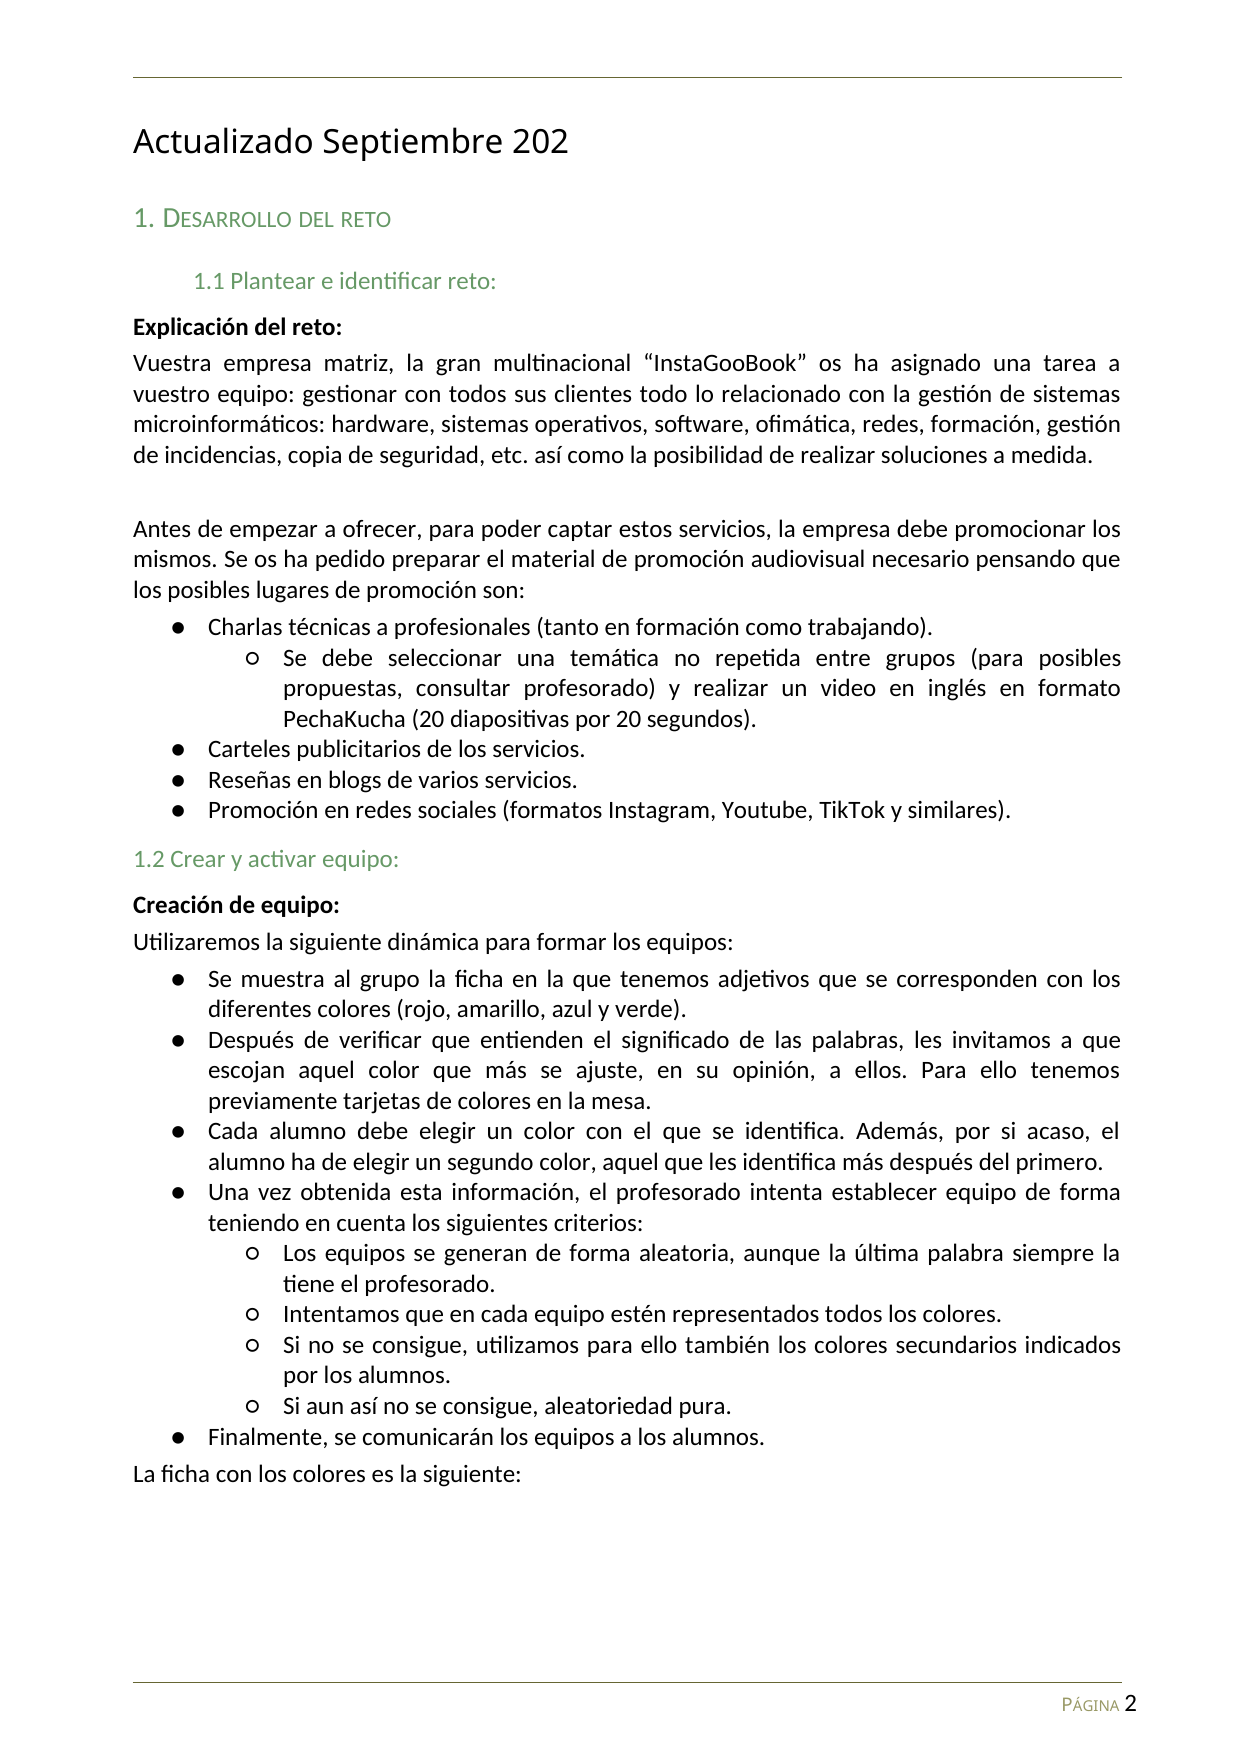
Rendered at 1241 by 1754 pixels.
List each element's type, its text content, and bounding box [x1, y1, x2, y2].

list Si no se consigue, utilizamos para ello también los colores secundarios indicados por los alumnos. [245, 1329, 1122, 1390]
text Vuestra empresa matriz, la gran multinacional “InstaGooBook” os ha asignado una tarea a vuestro equipo: gestionar con todos sus clientes todo lo relacionado con la gestión de sistemas microinformáticos: hardware, sistemas operativos, software, ofimática, redes, formación, gestión de incidencias, copia de seguridad, etc. así como la posibilidad de realizar soluciones a medida. [133, 348, 1122, 470]
text Creación de equipo: [133, 889, 1122, 919]
list Finalmente, se comunicarán los equipos a los alumnos. [170, 1421, 1122, 1451]
subtitle 1.2 Crear y activar equipo: [133, 844, 1122, 874]
list Intentamos que en cada equipo estén representados todos los colores. [245, 1299, 1122, 1329]
list Después de verificar que entienden el significado de las palabras, les invitamos a que escojan aquel color que más se ajuste, en su opinión, a ellos. Para ello tenemos previamente tarjetas de colores en la mesa. [170, 1024, 1122, 1116]
text Utilizaremos la siguiente dinámica para formar los equipos: [133, 926, 1122, 956]
text Explicación del reto: [133, 311, 1122, 341]
list Los equipos se generan de forma aleatoria, aunque la última palabra siempre la tiene el profesorado. [245, 1238, 1122, 1299]
list Cada alumno debe elegir un color con el que se identifica. Además, por si acaso, el alumno ha de elegir un segundo color, aquel que les identifica más después del primero. [170, 1116, 1122, 1177]
list Charlas técnicas a profesionales (tanto en formación como trabajando). [170, 611, 1122, 642]
text Antes de empezar a ofrecer, para poder captar estos servicios, la empresa debe promocionar los mismos. Se os ha pedido preparar el material de promoción audiovisual necesario pensando que los posibles lugares de promoción son: [133, 513, 1122, 605]
list Se muestra al grupo la ficha en la que tenemos adjetivos que se corresponden con los diferentes colores (rojo, amarillo, azul y verde). [170, 963, 1122, 1024]
list Reseñas en blogs de varios servicios. [170, 764, 1122, 794]
text La ficha con los colores es la siguiente: [133, 1458, 1122, 1488]
list Si aun así no se consigue, aleatoriedad pura. [245, 1390, 1122, 1421]
subtitle 1.1 Plantear e identificar reto: [193, 265, 1122, 296]
text Actualizado Septiembre 202 [133, 118, 1122, 163]
list Se debe seleccionar una temática no repetida entre grupos (para posibles propuestas, consultar profesorado) y realizar un video en inglés en formato PechaKucha (20 diapositivas por 20 segundos). [245, 642, 1122, 733]
list Carteles publicitarios de los servicios. [170, 733, 1122, 764]
list Una vez obtenida esta información, el profesorado intenta establecer equipo de forma teniendo en cuenta los siguientes criterios: [170, 1177, 1122, 1238]
list Promoción en redes sociales (formatos Instagram, Youtube, TikTok y similares). [170, 794, 1122, 825]
subtitle Desarrollo del reto [133, 199, 1122, 235]
